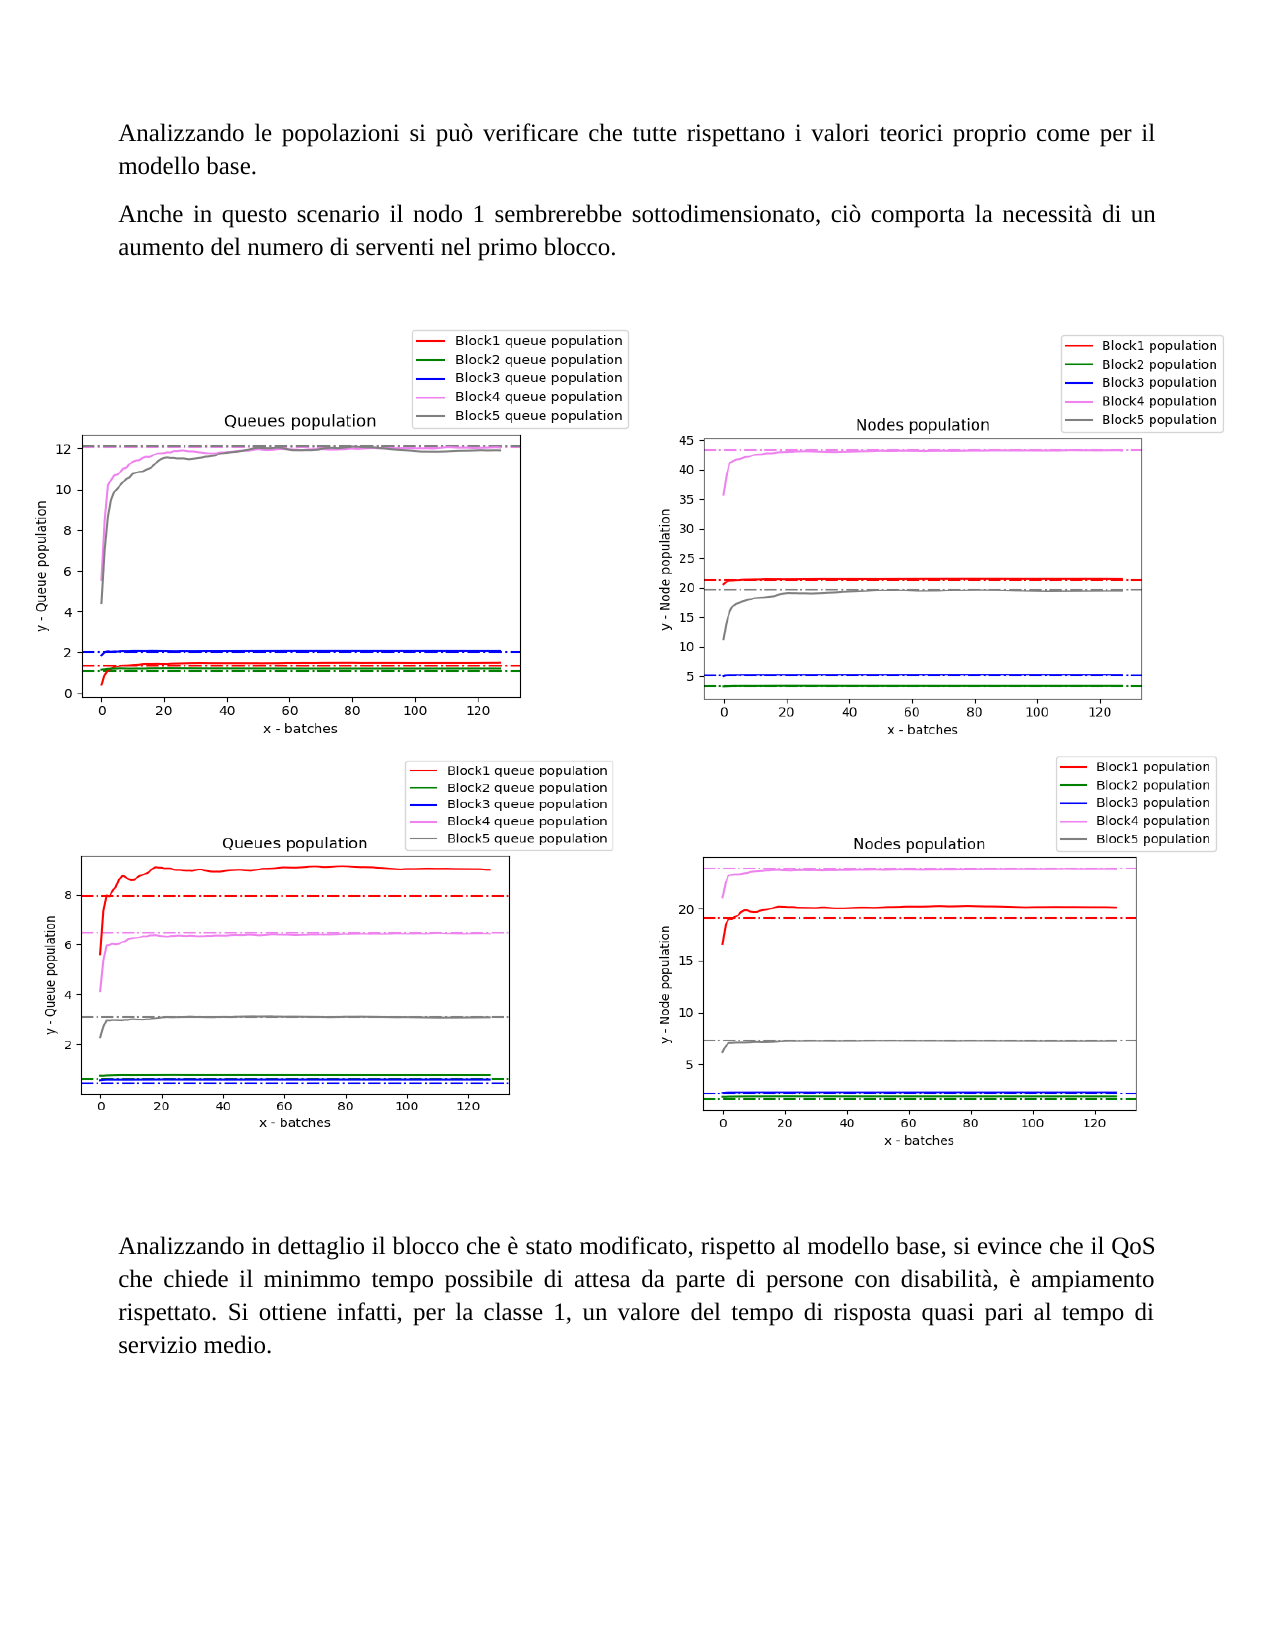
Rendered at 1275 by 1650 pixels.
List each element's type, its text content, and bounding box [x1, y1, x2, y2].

text Analizzando le popolazioni si può verificare che tutte rispettano i valori teorici proprio come per il modello base. [118, 118, 1157, 180]
text Analizzando in dettaglio il blocco che è stato modificato, rispetto al modello base, si evince che il QoS che chiede il minimmo tempo possibile di attesa da parte di persone con disabilità, è ampiamento rispettato. Si ottiene infatti, per la classe 1, un valore del tempo di risposta quasi pari al tempo di servizio medio. [118, 1231, 1157, 1359]
picture [21, 316, 642, 1141]
picture [646, 321, 1236, 1160]
text Anche in questo scenario il nodo 1 sembrerebbe sottodimensionato, ciò comporta la necessità di un aumento del numero di serventi nel primo blocco. [118, 199, 1157, 261]
